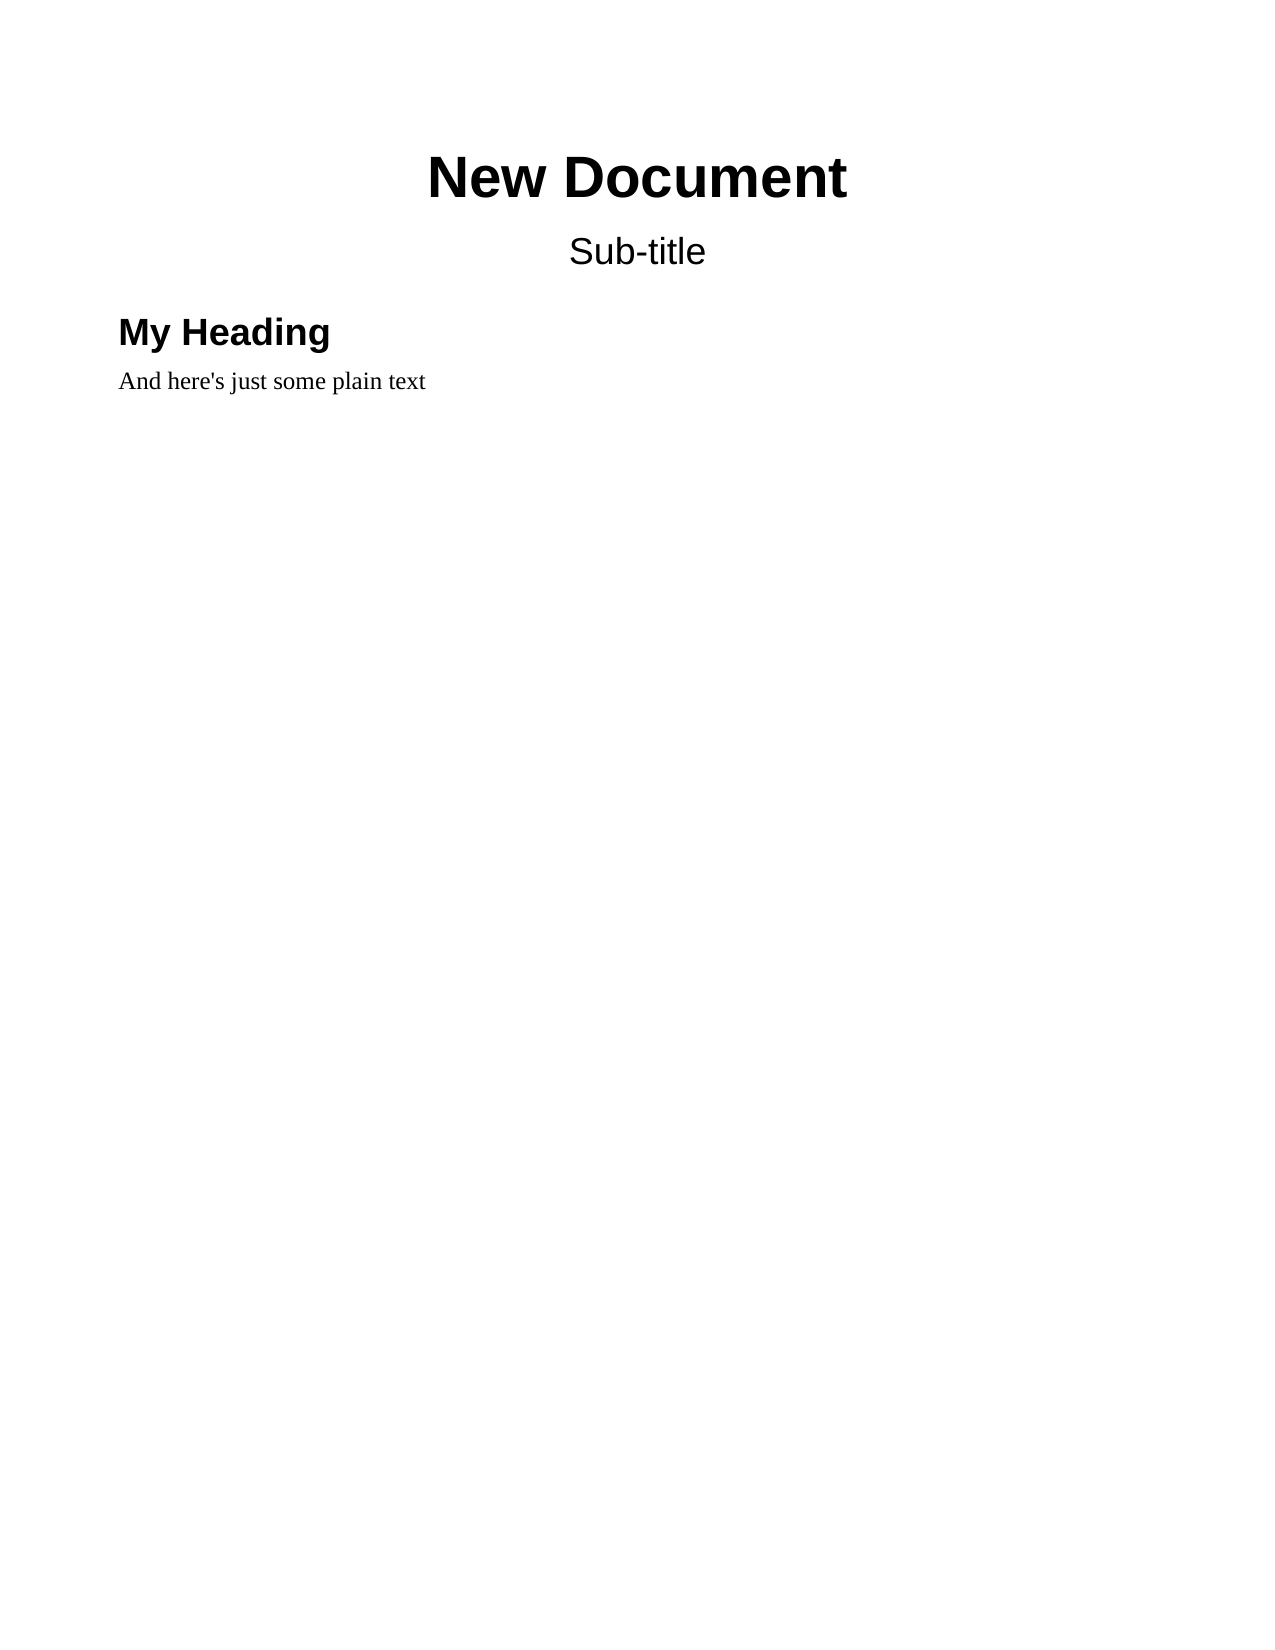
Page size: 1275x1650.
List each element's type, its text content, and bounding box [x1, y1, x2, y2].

subtitle Sub-title [118, 229, 1157, 272]
text And here's just some plain text [118, 366, 1157, 394]
title New Document [118, 143, 1157, 210]
subtitle My Heading [118, 309, 1157, 353]
